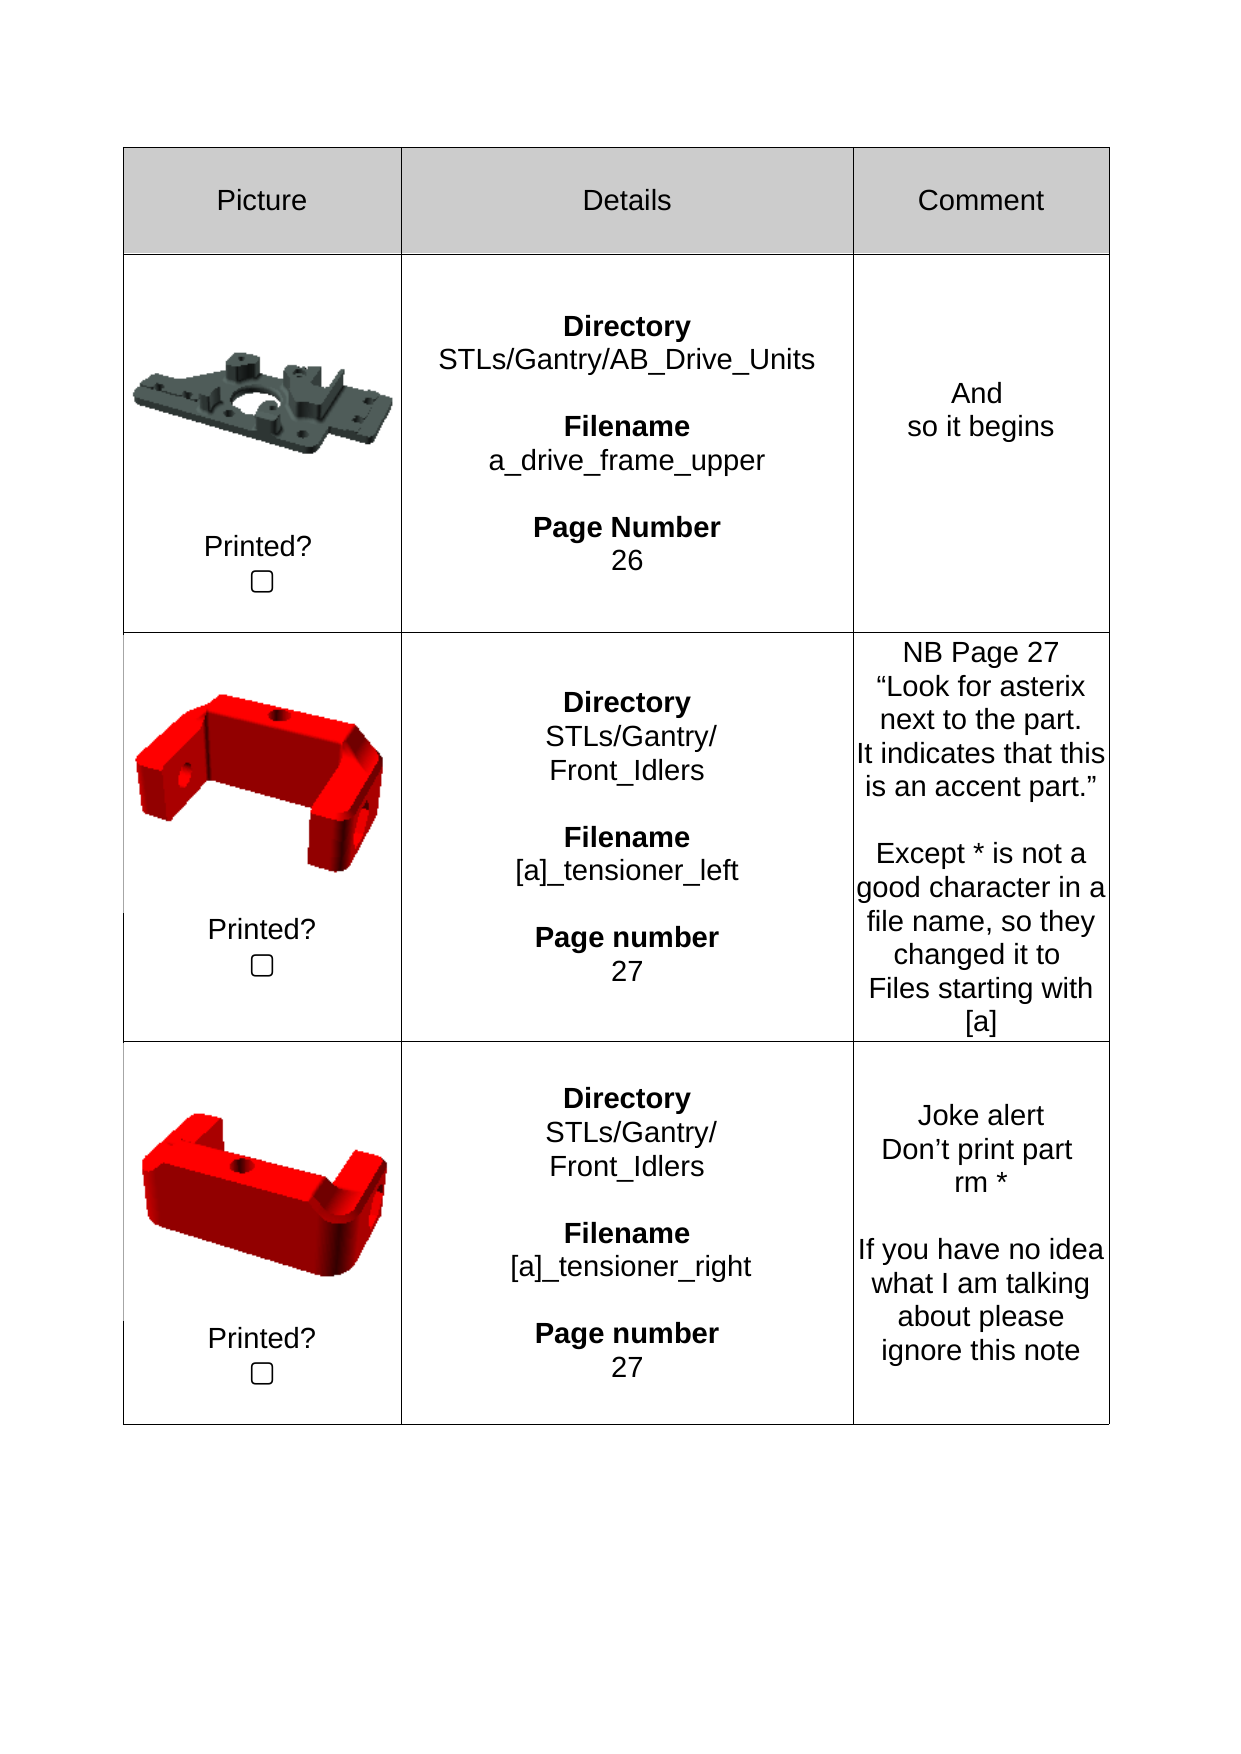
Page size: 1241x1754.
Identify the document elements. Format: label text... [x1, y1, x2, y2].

picture [125, 256, 398, 529]
picture [123, 635, 401, 913]
table_cell NB Page 27 “Look for asterix next to the part. It indicates that this is an accent part.” Except * is not a good character in a file name, so they changed it to Files starting with [a] [854, 633, 1109, 1041]
table_cell Printed? ▢ [124, 255, 401, 632]
table_header Comment [854, 148, 1109, 253]
table_cell Printed? ▢ [124, 913, 401, 1041]
table_header Details [402, 148, 853, 253]
picture [123, 1043, 401, 1321]
table_cell Directory STLs/Gantry/ Front_Idlers Filename [a]_tensioner_left Page number 27 [402, 633, 853, 1041]
table_cell Joke alert Don’t print part rm * If you have no idea what I am talking about please ignore this note [854, 1042, 1109, 1424]
table_cell Directory STLs/Gantry/AB_Drive_Units Filename a_drive_frame_upper Page Number 26 [402, 255, 853, 632]
table_cell Directory STLs/Gantry/ Front_Idlers Filename [a]_tensioner_right Page number 27 [402, 1042, 853, 1424]
table_cell And so it begins [854, 255, 1109, 632]
table_header Picture [124, 148, 401, 253]
table_cell Printed? ▢ [124, 1321, 401, 1424]
